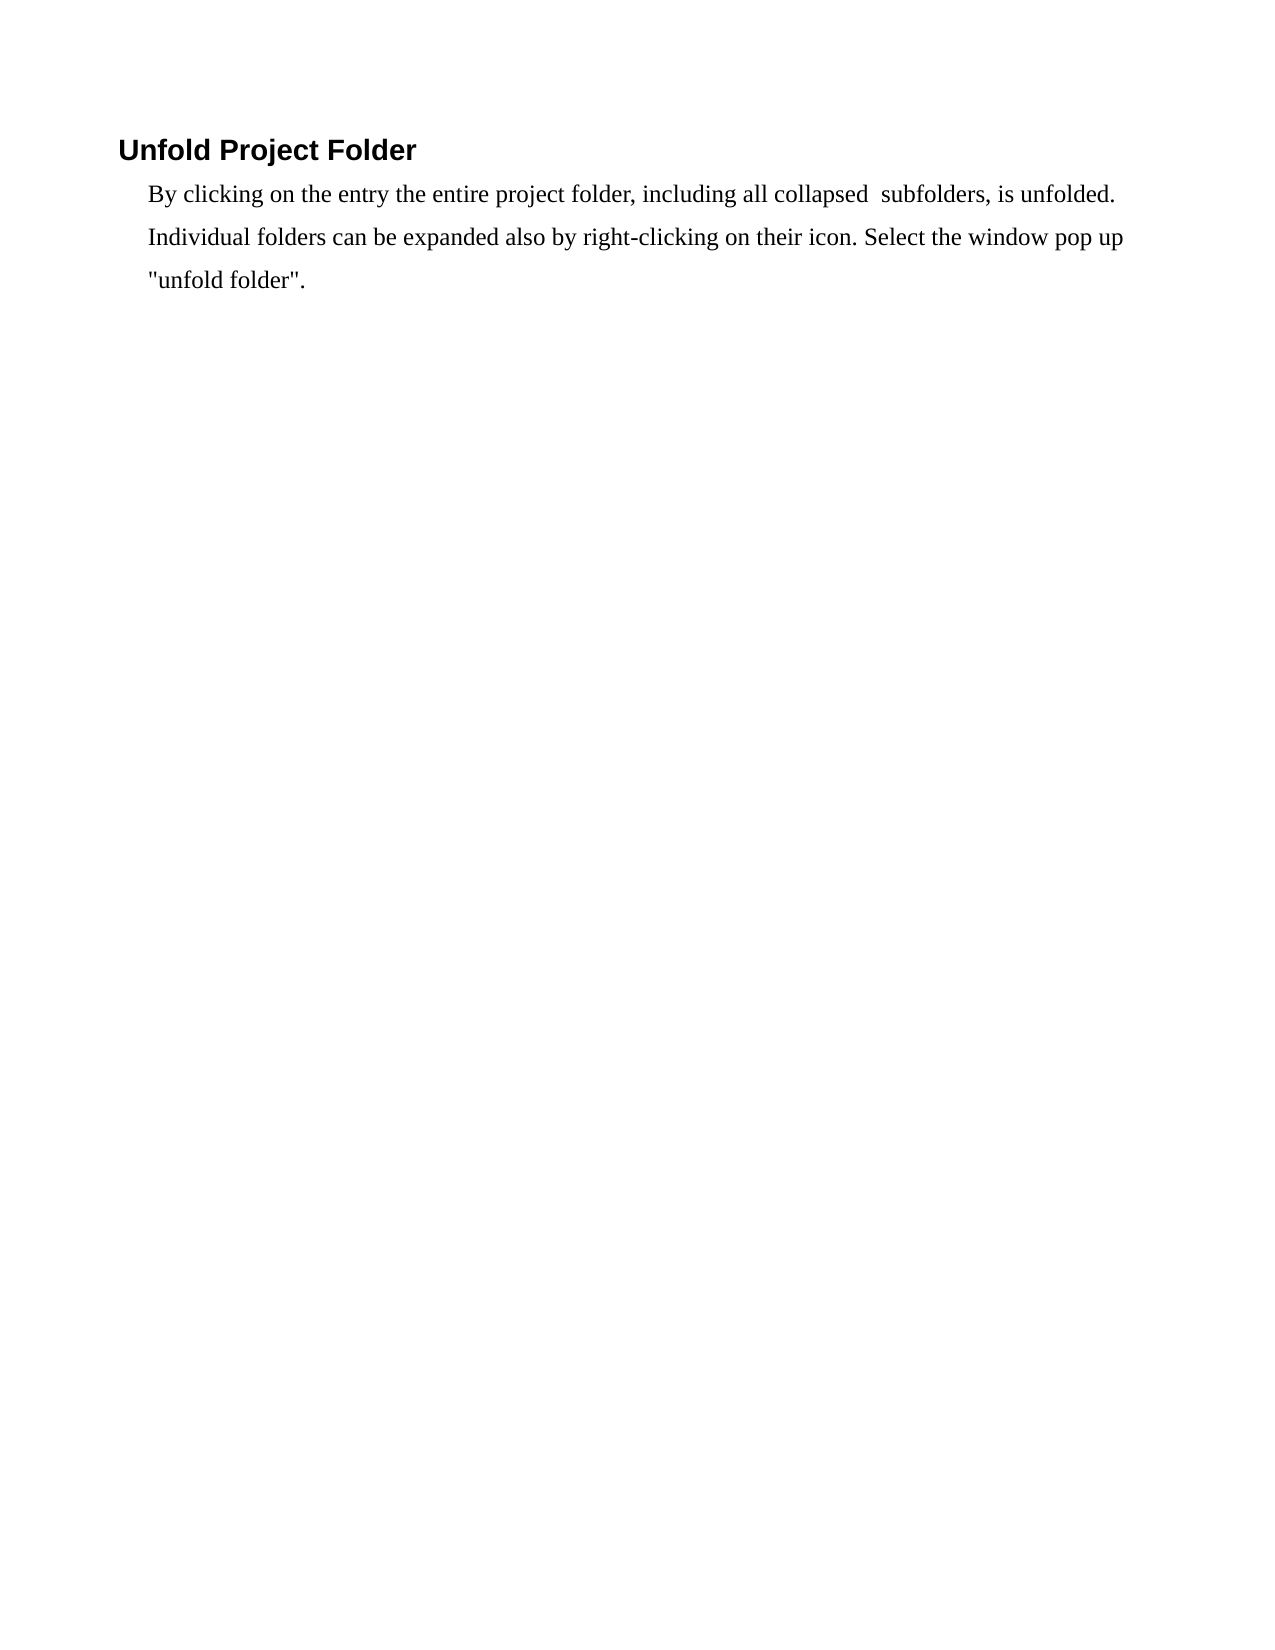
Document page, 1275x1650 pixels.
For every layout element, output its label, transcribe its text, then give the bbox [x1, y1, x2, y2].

text By clicking on the entry the entire project folder, including all collapsed subfolders, is unfolded. Individual folders can be expanded also by right-clicking on their icon. Select the window pop up "unfold folder". [148, 179, 1157, 294]
subtitle Unfold Project Folder [118, 133, 1157, 166]
